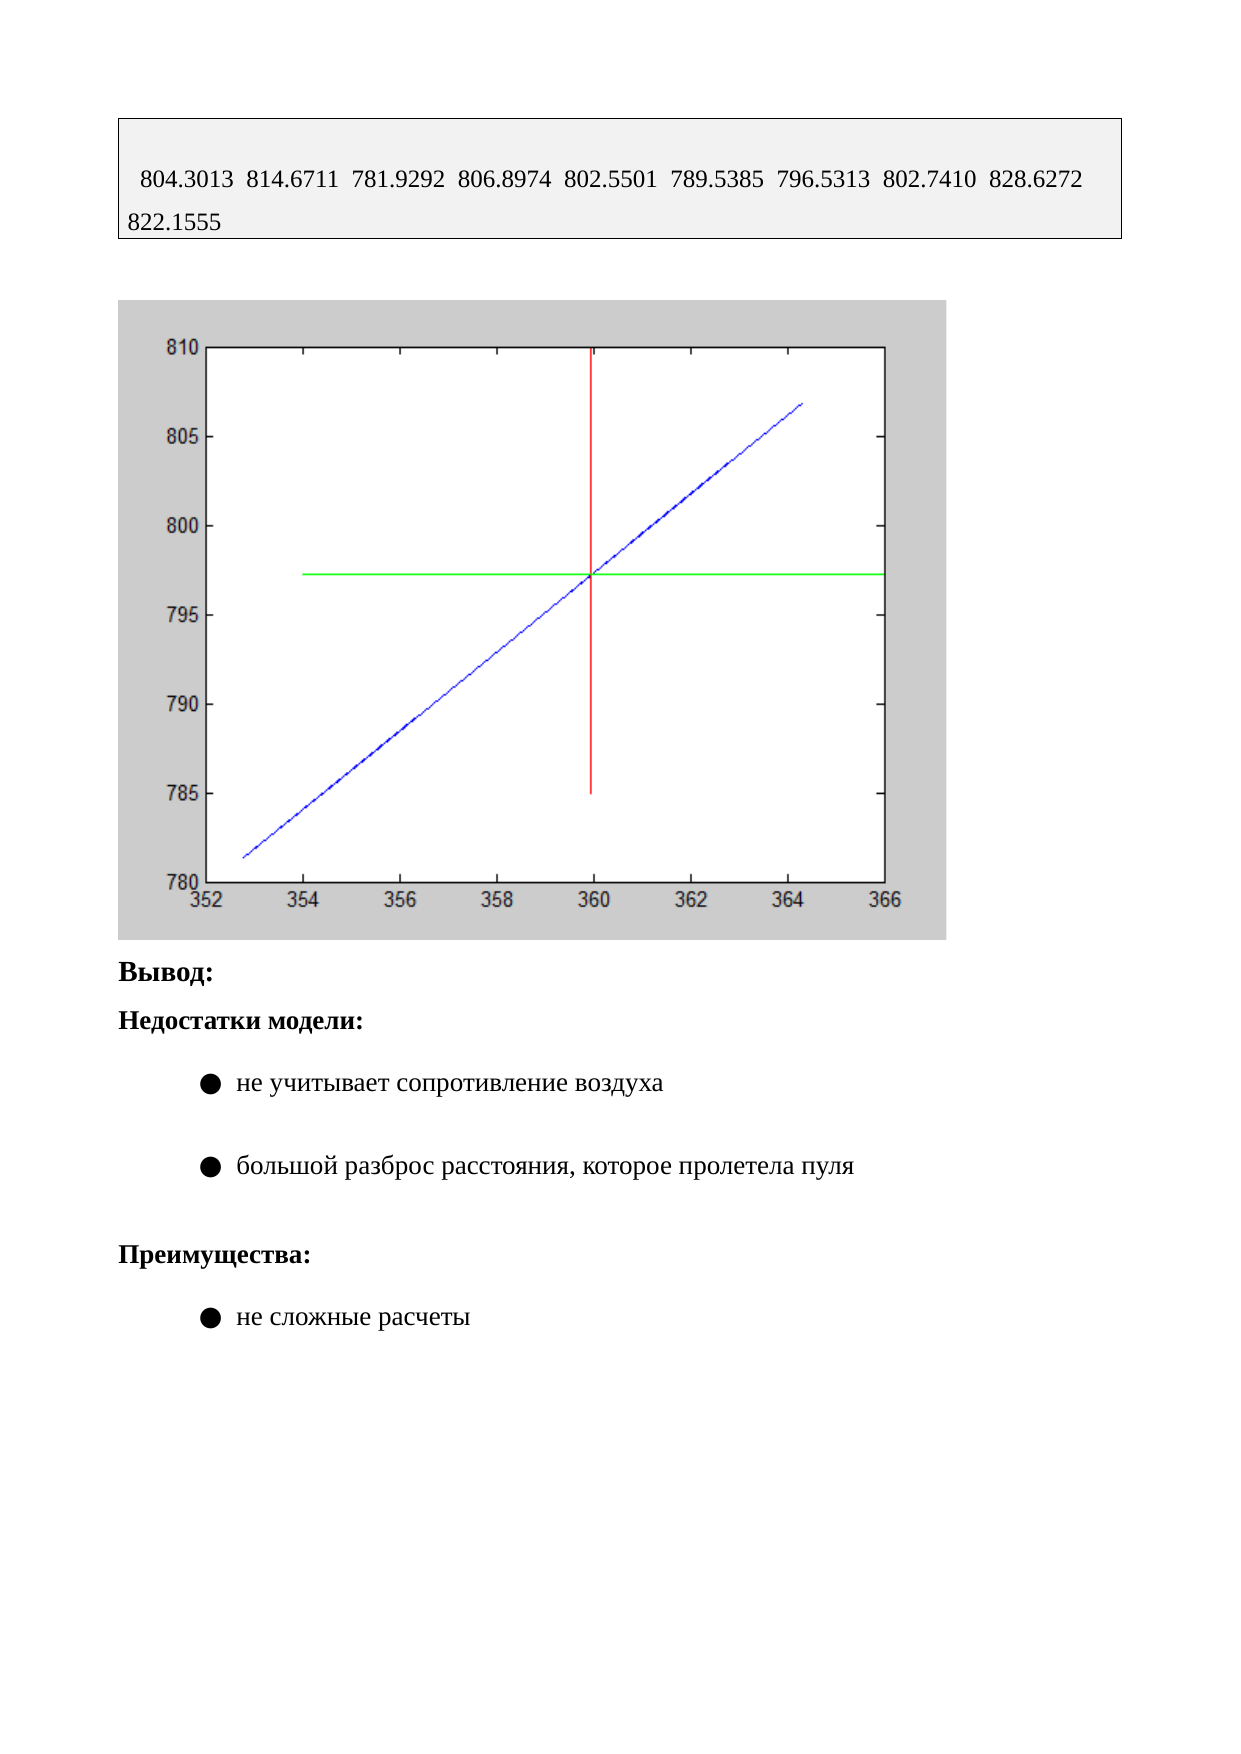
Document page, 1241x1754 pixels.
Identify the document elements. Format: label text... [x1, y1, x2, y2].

text Вывод: [118, 954, 1122, 987]
text 804.3013 814.6711 781.9292 806.8974 802.5501 789.5385 796.5313 802.7410 828.6272 822.1555 [119, 161, 1121, 238]
list не сложные расчеты [199, 1285, 1122, 1340]
text Недостатки модели: [118, 1004, 1122, 1035]
list большой разброс расстояния, которое пролетела пуля [199, 1134, 1122, 1189]
list не учитывает сопротивление воздуха [199, 1051, 1122, 1106]
text Преимущества: [118, 1238, 1122, 1269]
picture [118, 300, 947, 940]
